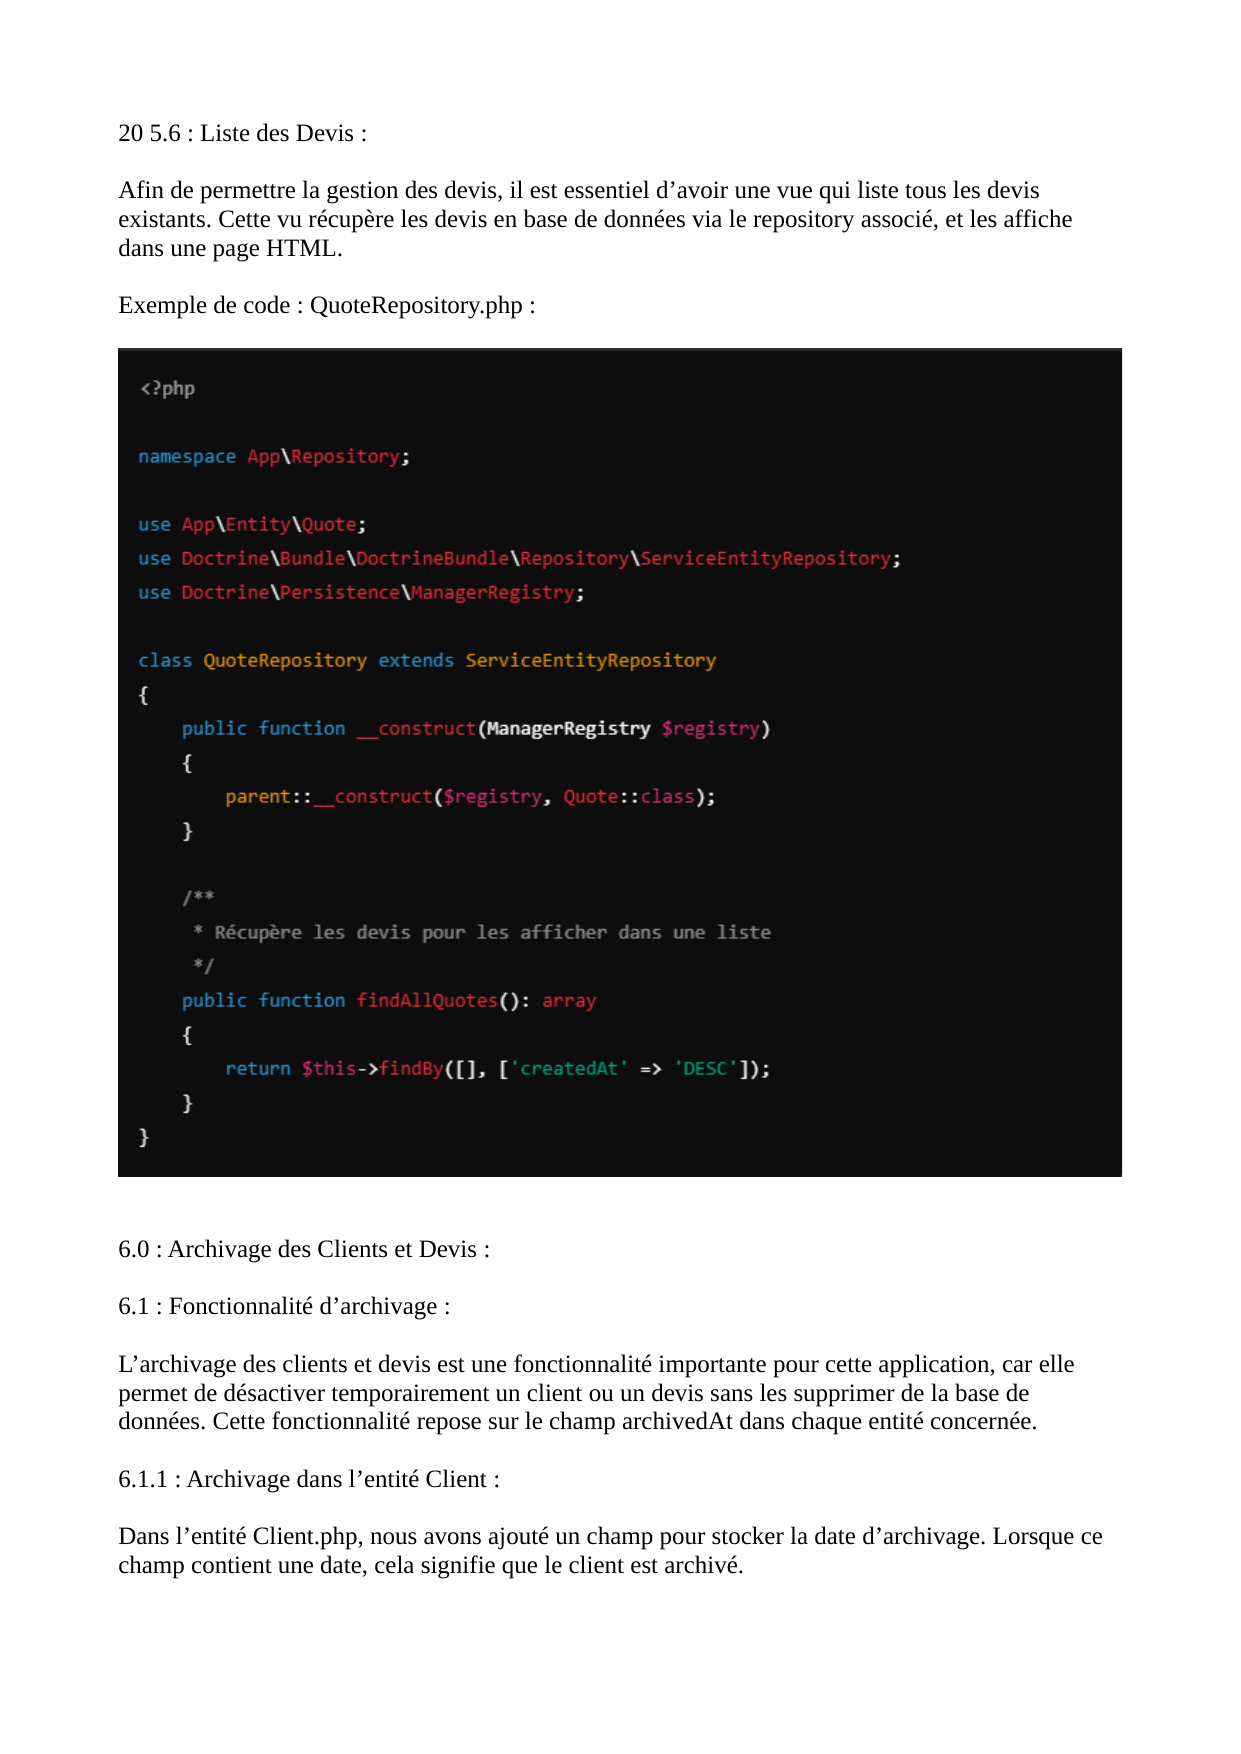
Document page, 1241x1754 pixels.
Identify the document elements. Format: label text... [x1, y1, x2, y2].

picture [118, 348, 1123, 1177]
text 6.0 : Archivage des Clients et Devis : [118, 1234, 1122, 1263]
text L’archivage des clients et devis est une fonctionnalité importante pour cette application, car elle permet de désactiver temporairement un client ou un devis sans les supprimer de la base de données. Cette fonctionnalité repose sur le champ archivedAt dans chaque entité concernée. [118, 1349, 1122, 1435]
text 6.1.1 : Archivage dans l’entité Client : [118, 1464, 1122, 1493]
text Afin de permettre la gestion des devis, il est essentiel d’avoir une vue qui liste tous les devis existants. Cette vu récupère les devis en base de données via le repository associé, et les affiche dans une page HTML. [118, 176, 1122, 262]
text Dans l’entité Client.php, nous avons ajouté un champ pour stocker la date d’archivage. Lorsque ce champ contient une date, cela signifie que le client est archivé. [118, 1521, 1122, 1579]
text Exemple de code : QuoteRepository.php : [118, 291, 1122, 319]
text 6.1 : Fonctionnalité d’archivage : [118, 1291, 1122, 1320]
text 19 5.6 : Liste des Devis : [118, 118, 1122, 147]
